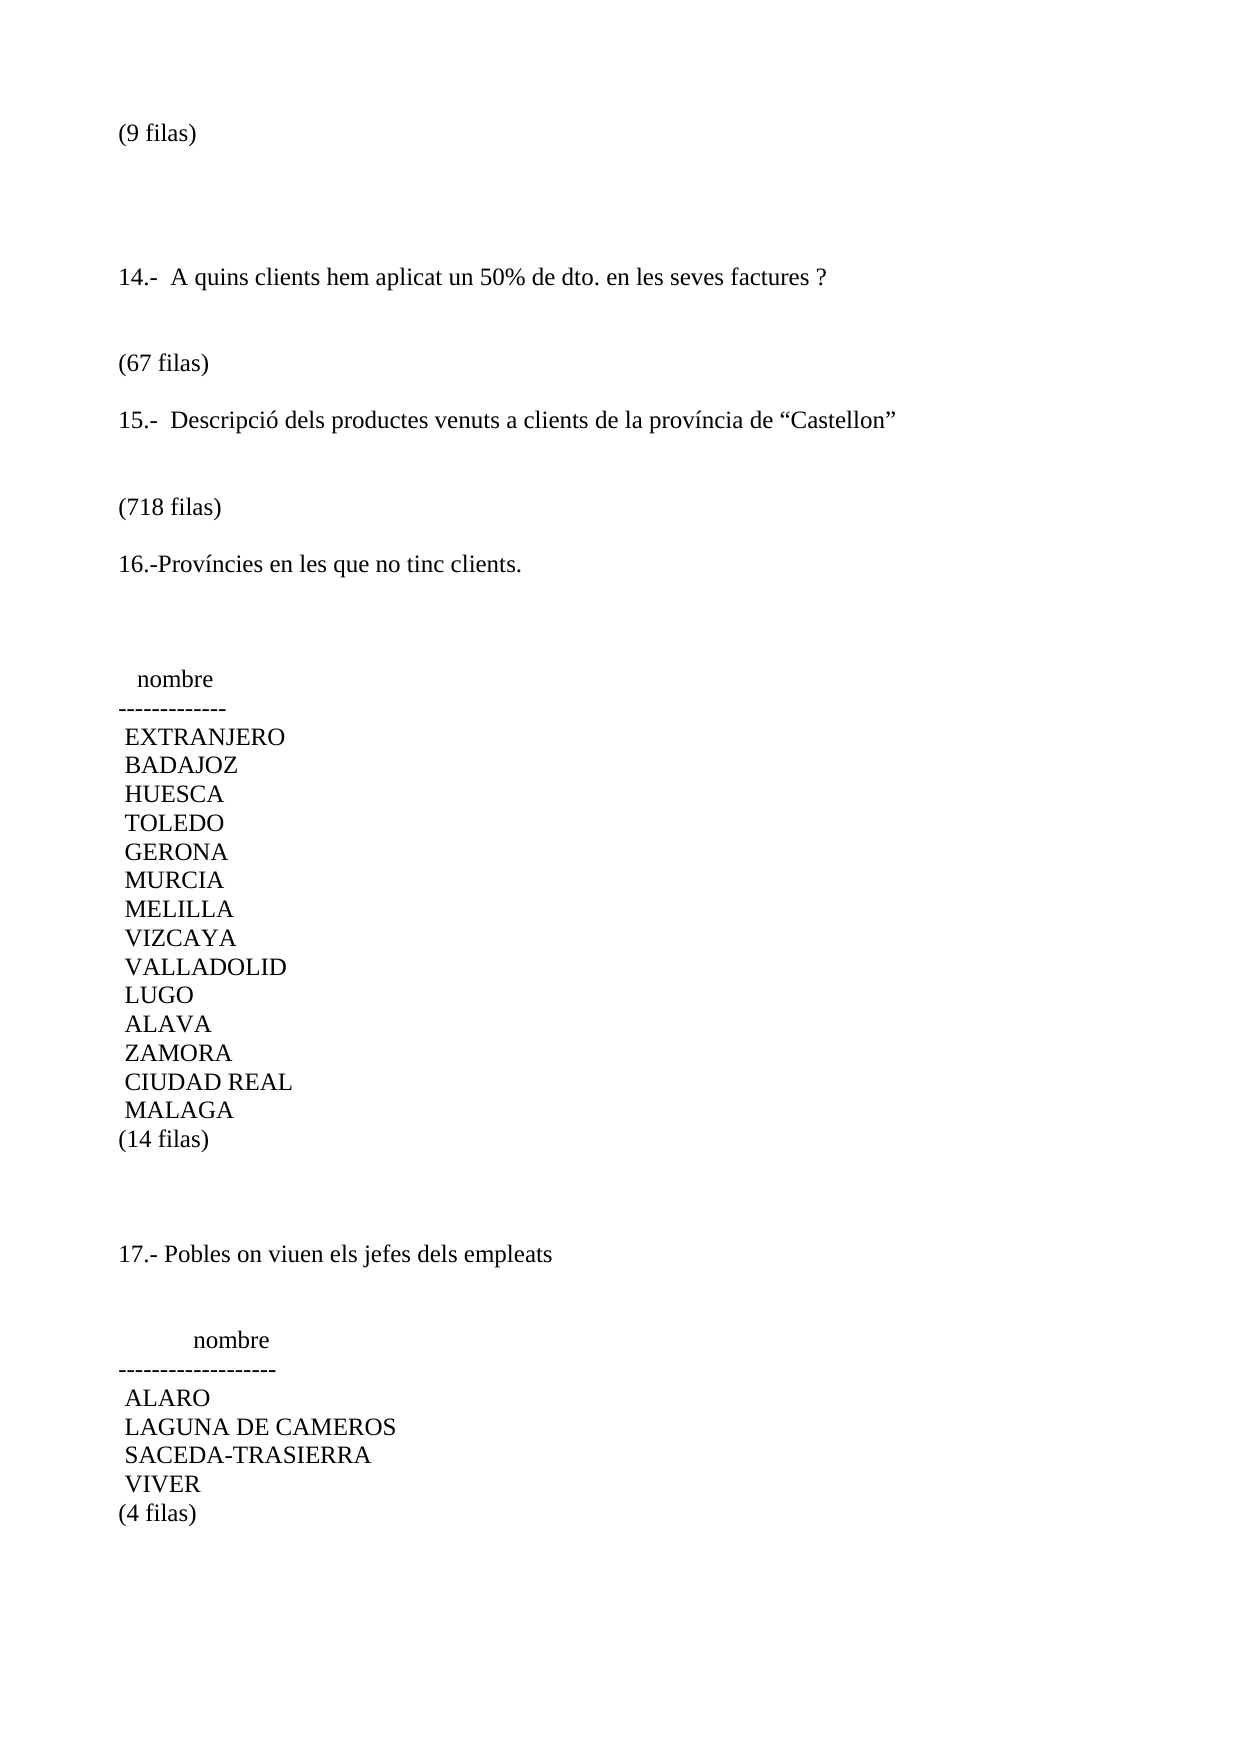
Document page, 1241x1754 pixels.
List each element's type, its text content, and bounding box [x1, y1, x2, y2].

text VIVER [118, 1469, 1122, 1498]
text HUESCA [118, 779, 1122, 808]
text MALAGA [118, 1096, 1122, 1124]
text ALARO [118, 1383, 1122, 1412]
text MELILLA [118, 894, 1122, 923]
text LUGO [118, 981, 1122, 1009]
text EXTRANJERO [118, 722, 1122, 751]
text ALAVA [118, 1009, 1122, 1038]
text 17.- Pobles on viuen els jefes dels empleats [118, 1239, 1122, 1268]
text 15.- Descripció dels productes venuts a clients de la província de “Castellon” [118, 406, 1122, 434]
text (67 filas) [118, 348, 1122, 377]
text (4 filas) [118, 1498, 1122, 1527]
text GERONA [118, 837, 1122, 866]
text (718 filas) [118, 492, 1122, 521]
text (9 filas) [118, 118, 1122, 147]
text VIZCAYA [118, 923, 1122, 952]
text nombre [118, 1326, 1122, 1354]
text ZAMORA [118, 1038, 1122, 1067]
text BADAJOZ [118, 751, 1122, 779]
text LAGUNA DE CAMEROS [118, 1412, 1122, 1441]
text VALLADOLID [118, 952, 1122, 981]
text MURCIA [118, 866, 1122, 894]
text (14 filas) [118, 1124, 1122, 1153]
text 14.- A quins clients hem aplicat un 50% de dto. en les seves factures ? [118, 262, 1122, 291]
text TOLEDO [118, 808, 1122, 837]
text ------------- [118, 693, 1122, 722]
text SACEDA-TRASIERRA [118, 1441, 1122, 1469]
text CIUDAD REAL [118, 1067, 1122, 1096]
text ------------------- [118, 1354, 1122, 1383]
text nombre [118, 664, 1122, 693]
text 16.-Províncies en les que no tinc clients. [118, 549, 1122, 578]
